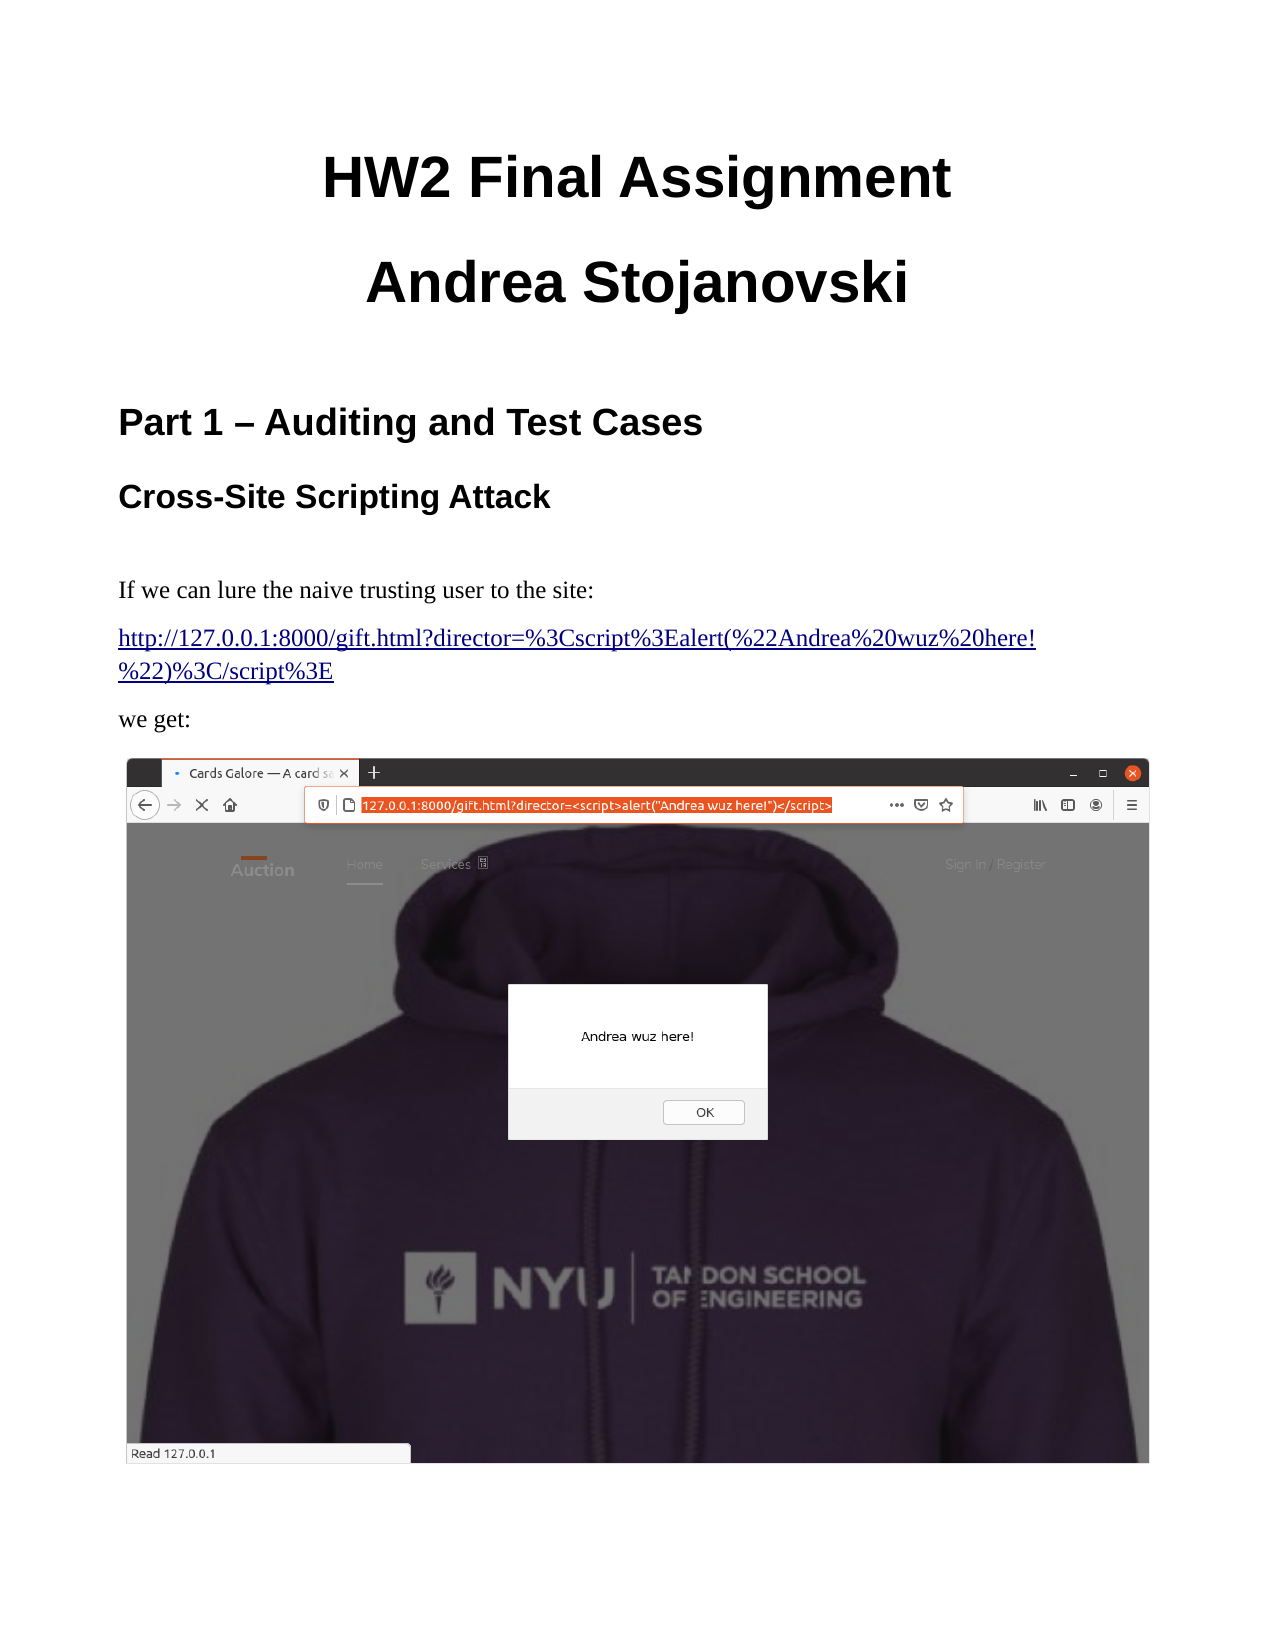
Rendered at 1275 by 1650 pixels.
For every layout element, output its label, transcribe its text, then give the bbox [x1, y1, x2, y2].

picture [118, 751, 1157, 1471]
text we get: [118, 704, 1157, 733]
subtitle Cross-Site Scripting Attack [118, 477, 1157, 516]
subtitle Part 1 – Auditing and Test Cases [118, 400, 1157, 443]
title Andrea Stojanovski [118, 248, 1157, 315]
text If we can lure the naive trusting user to the site: [118, 576, 1157, 604]
text http://127.0.0.1:8000/gift.html?director=%3Cscript%3Ealert(%22Andrea%20wuz%20here!%22)%3C/script%3E [118, 623, 1157, 685]
title HW2 Final Assignment [118, 143, 1157, 210]
